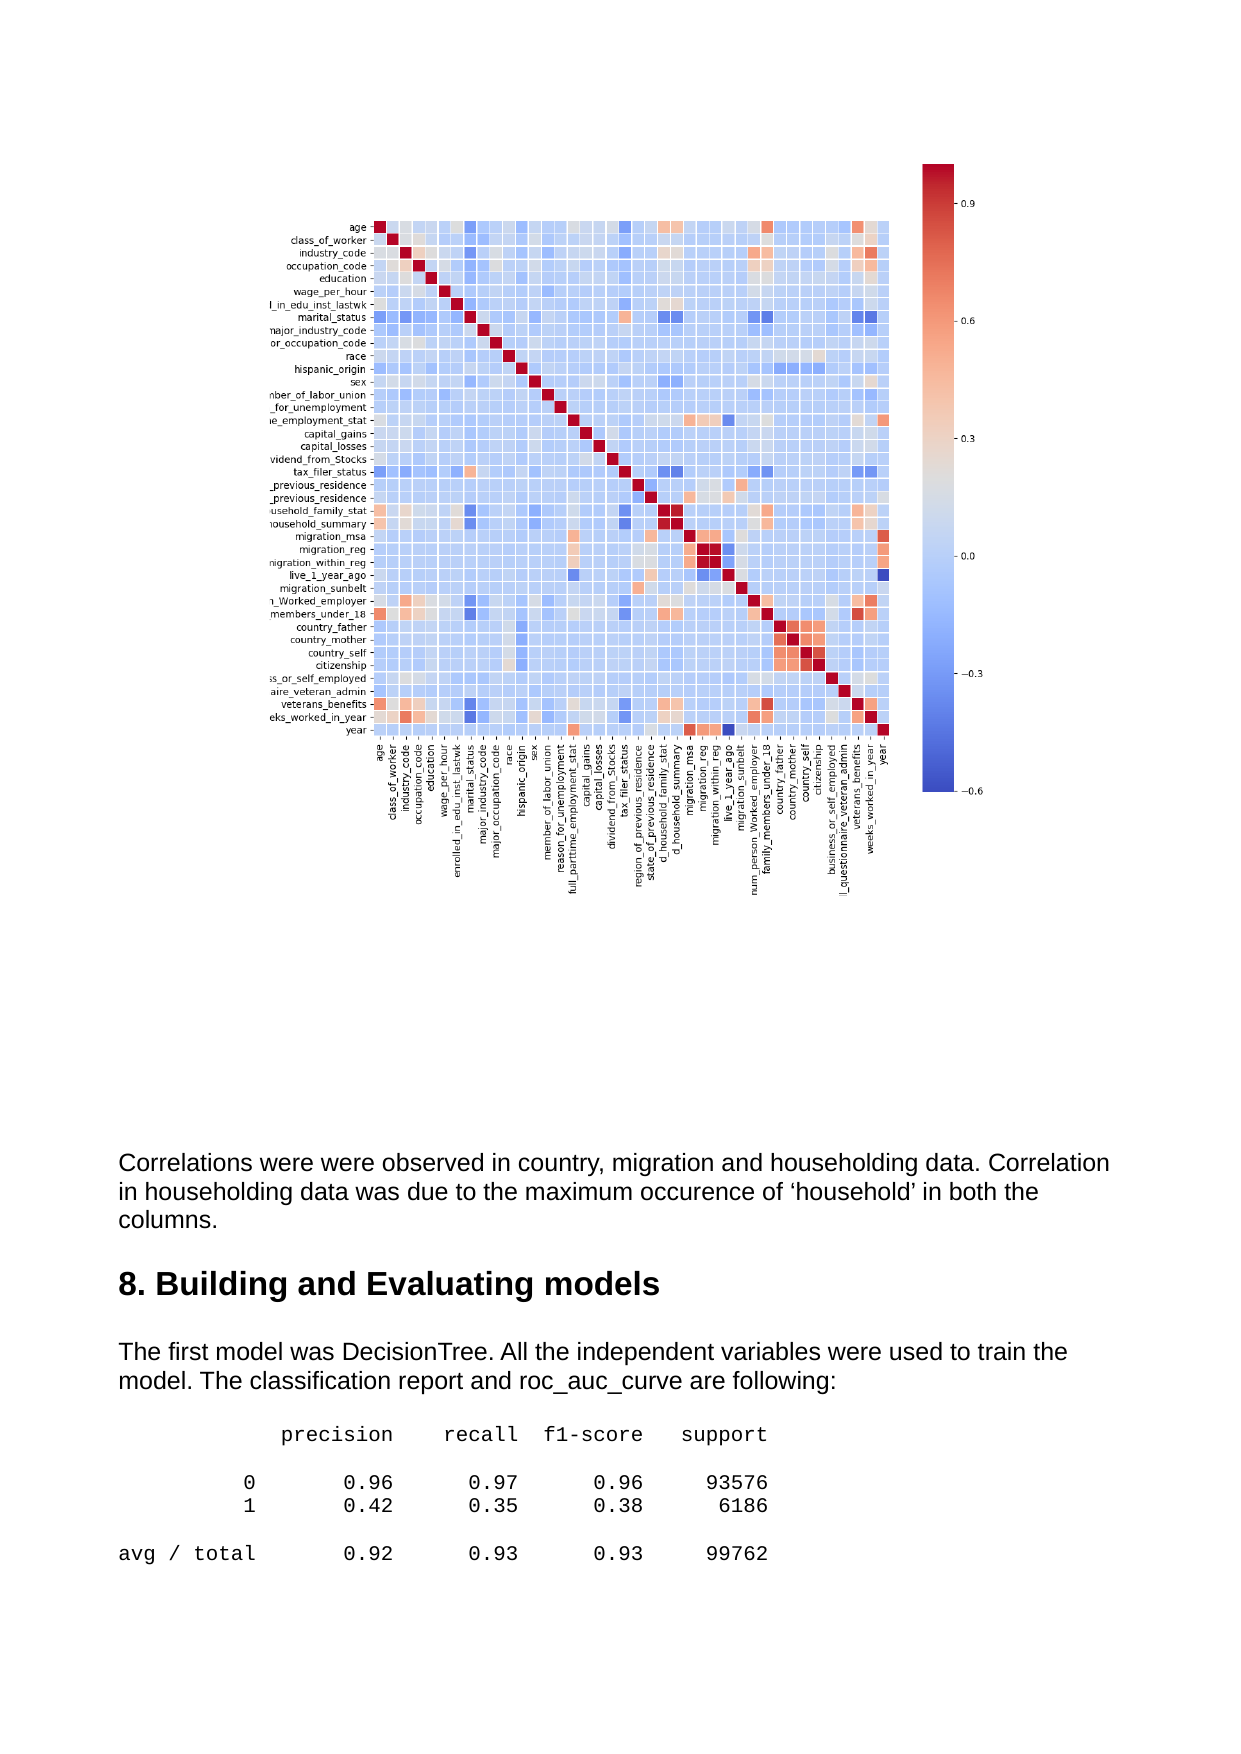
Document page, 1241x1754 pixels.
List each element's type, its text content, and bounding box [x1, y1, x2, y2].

picture [269, 114, 1027, 896]
text The first model was DecisionTree. All the independent variables were used to train the model. The classification report and roc_auc_curve are following: [118, 1337, 1122, 1395]
text 8. Building and Evaluating models [118, 1264, 1122, 1302]
text avg / total 0.92 0.93 0.93 99762 [118, 1543, 1122, 1566]
text 1 0.42 0.35 0.38 6186 [118, 1495, 1122, 1519]
text 0 0.96 0.97 0.96 93576 [118, 1472, 1122, 1495]
text Correlations were were observed in country, migration and householding data. Correlation in householding data was due to the maximum occurence of ‘household’ in both the columns. [118, 1148, 1122, 1234]
text precision recall f1-score support [118, 1424, 1122, 1448]
